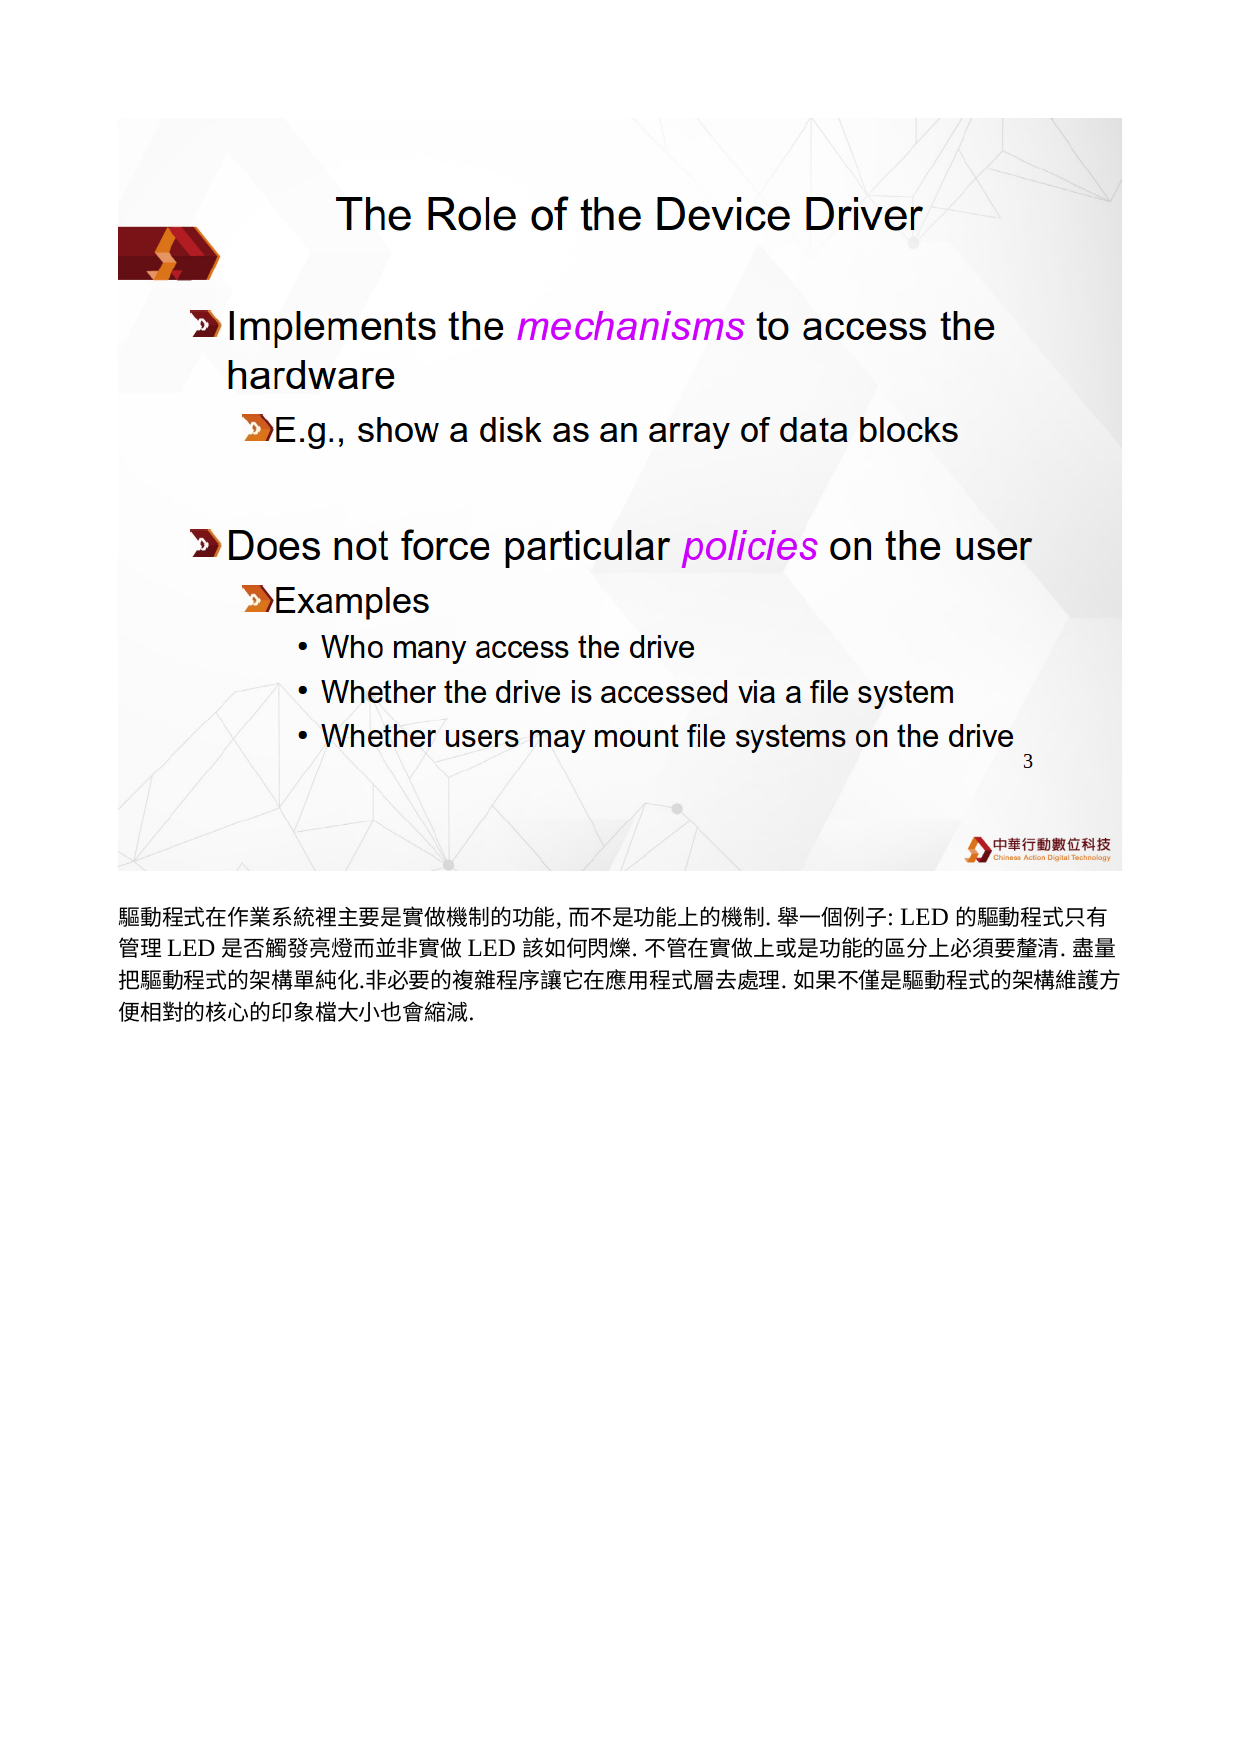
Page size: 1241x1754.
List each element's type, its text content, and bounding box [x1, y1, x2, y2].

picture [118, 118, 1123, 871]
text 驅動程式在作業系統裡主要是實做機制的功能, 而不是功能上的機制. 舉一個例子: LED 的驅動程式只有管理 LED 是否觸發亮燈而並非實做 LED 該如何閃爍. 不管在實做上或是功能的區分上必須要釐清. 盡量把驅動程式的架構單純化.非必要的複雜程序讓它在應用程式層去處理. 如果不僅是驅動程式的架構維護方便相對的核心的印象檔大小也會縮減. [118, 900, 1122, 1026]
